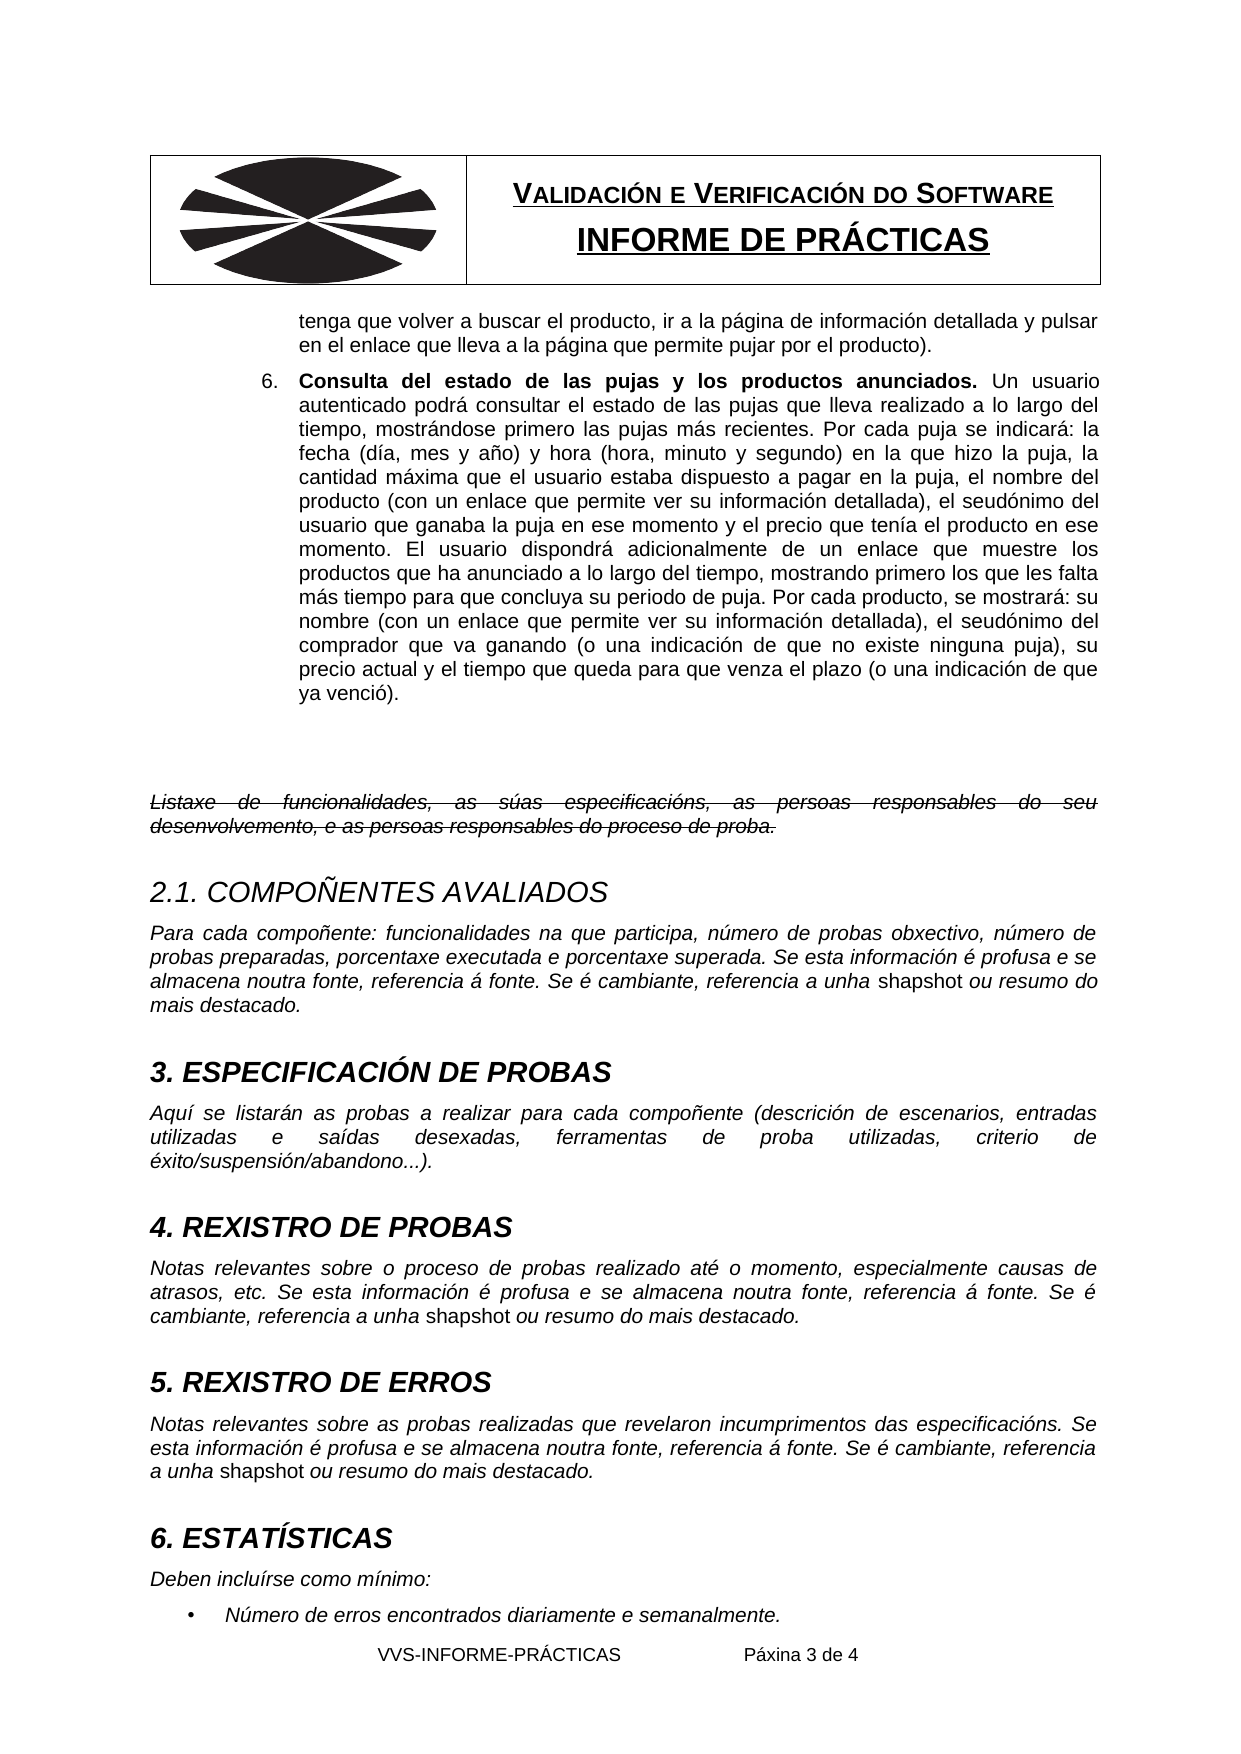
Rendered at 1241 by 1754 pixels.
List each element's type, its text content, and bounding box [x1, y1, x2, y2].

text Notas relevantes sobre as probas realizadas que revelaron incumprimentos das especificacións. Se esta información é profusa e se almacena noutra fonte, referencia á fonte. Se é cambiante, referencia a unha shapshot ou resumo do mais destacado. [150, 1411, 1100, 1483]
list Consulta del estado de las pujas y los productos anunciados. Un usuario autenticado podrá consultar el estado de las pujas que lleva realizado a lo largo del tiempo, mostrándose primero las pujas más recientes. Por cada puja se indicará: la fecha (día, mes y año) y hora (hora, minuto y segundo) en la que hizo la puja, la cantidad máxima que el usuario estaba dispuesto a pagar en la puja, el nombre del producto (con un enlace que permite ver su información detallada), el seudónimo del usuario que ganaba la puja en ese momento y el precio que tenía el producto en ese momento. El usuario dispondrá adicionalmente de un enlace que muestre los productos que ha anunciado a lo largo del tiempo, mostrando primero los que les falta más tiempo para que concluya su periodo de puja. Por cada producto, se mostrará: su nombre (con un enlace que permite ver su información detallada), el seudónimo del comprador que va ganando (o una indicación de que no existe ninguna puja), su precio actual y el tiempo que queda para que venza el plazo (o una indicación de que ya venció). [261, 369, 1100, 704]
text Deben incluírse como mínimo: [150, 1567, 1100, 1591]
text Para cada compoñente: funcionalidades na que participa, número de probas obxectivo, número de probas preparadas, porcentaxe executada e porcentaxe superada. Se esta información é profusa e se almacena noutra fonte, referencia á fonte. Se é cambiante, referencia a unha shapshot ou resumo do mais destacado. [150, 921, 1100, 1017]
text Listaxe de funcionalidades, as súas especificacións, as persoas responsables do seu desenvolvemento, e as persoas responsables do proceso de proba. [150, 790, 1100, 838]
list Número de erros encontrados diariamente e semanalmente. [187, 1603, 1100, 1627]
subtitle 5. REXISTRO DE ERROS [150, 1365, 1100, 1399]
text Notas relevantes sobre o proceso de probas realizado até o momento, especialmente causas de atrasos, etc. Se esta información é profusa e se almacena noutra fonte, referencia á fonte. Se é cambiante, referencia a unha shapshot ou resumo do mais destacado. [150, 1256, 1100, 1328]
text 2.1. COMPOÑENTES AVALIADOS [150, 875, 1100, 909]
subtitle 3. ESPECIFICACIÓN DE PROBAS [150, 1054, 1100, 1088]
list tenga que volver a buscar el producto, ir a la página de información detallada y pulsar en el enlace que lleva a la página que permite pujar por el producto). [261, 308, 1100, 356]
picture [176, 155, 440, 287]
subtitle 4. REXISTRO DE PROBAS [150, 1210, 1100, 1243]
text Aquí se listarán as probas a realizar para cada compoñente (descrición de escenarios, entradas utilizadas e saídas desexadas, ferramentas de proba utilizadas, criterio de éxito/suspensión/abandono...). [150, 1101, 1100, 1172]
subtitle 6. ESTATÍSTICAS [150, 1521, 1100, 1554]
